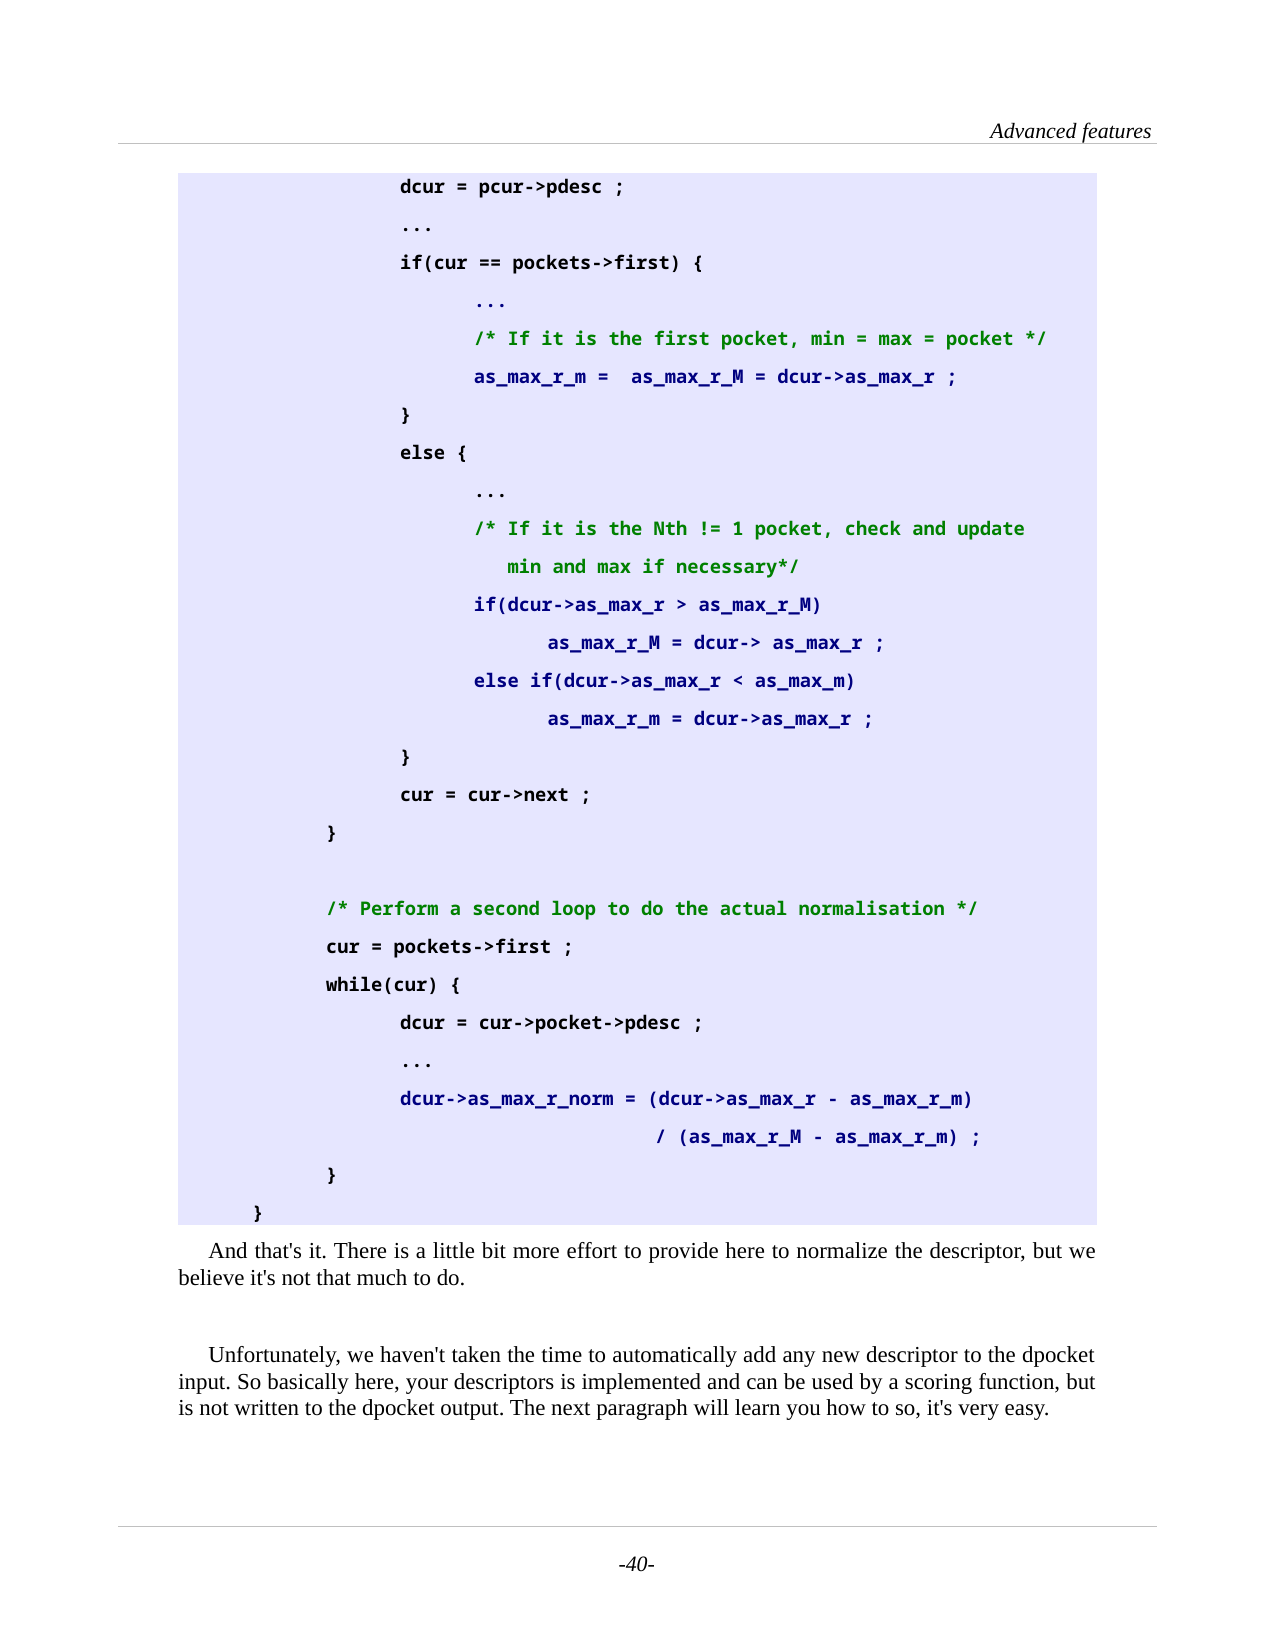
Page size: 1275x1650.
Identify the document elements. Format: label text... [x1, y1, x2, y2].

text as_max_r_m = dcur->as_max_r ; [178, 705, 1097, 731]
text } [178, 743, 1097, 769]
text ... [178, 287, 1097, 312]
text Unfortunately, we haven't taken the time to automatically add any new descriptor to the dpocket input. So basically here, your descriptors is implemented and can be used by a scoring function, but is not written to the dpocket output. The next paragraph will learn you how to so, it's very easy. [178, 1342, 1097, 1421]
text } [178, 1199, 1097, 1225]
text if(dcur->as_max_r > as_max_r_M) [178, 591, 1097, 617]
text ... [178, 477, 1097, 503]
text else { [178, 439, 1097, 464]
text as_max_r_m = as_max_r_M = dcur->as_max_r ; [178, 363, 1097, 388]
text else if(dcur->as_max_r < as_max_m) [178, 667, 1097, 693]
text ... [178, 211, 1097, 236]
text } [178, 1161, 1097, 1187]
text dcur = pcur->pdesc ; [178, 173, 1097, 198]
text cur = cur->next ; [178, 781, 1097, 807]
text as_max_r_M = dcur-> as_max_r ; [178, 629, 1097, 655]
text /* If it is the Nth != 1 pocket, check and update [178, 515, 1097, 541]
text } [178, 819, 1097, 845]
text } [178, 401, 1097, 427]
text /* If it is the first pocket, min = max = pocket */ [178, 325, 1097, 351]
text if(cur == pockets->first) { [178, 249, 1097, 274]
text min and max if necessary*/ [178, 553, 1097, 579]
text while(cur) { [178, 971, 1097, 997]
text / (as_max_r_M - as_max_r_m) ; [178, 1123, 1097, 1149]
text dcur = cur->pocket->pdesc ; [178, 1009, 1097, 1035]
text And that's it. There is a little bit more effort to provide here to normalize the descriptor, but we believe it's not that much to do. [178, 1237, 1097, 1290]
text ... [178, 1047, 1097, 1073]
text dcur->as_max_r_norm = (dcur->as_max_r - as_max_r_m) [178, 1085, 1097, 1111]
text /* Perform a second loop to do the actual normalisation */ [178, 895, 1097, 921]
text cur = pockets->first ; [178, 933, 1097, 959]
